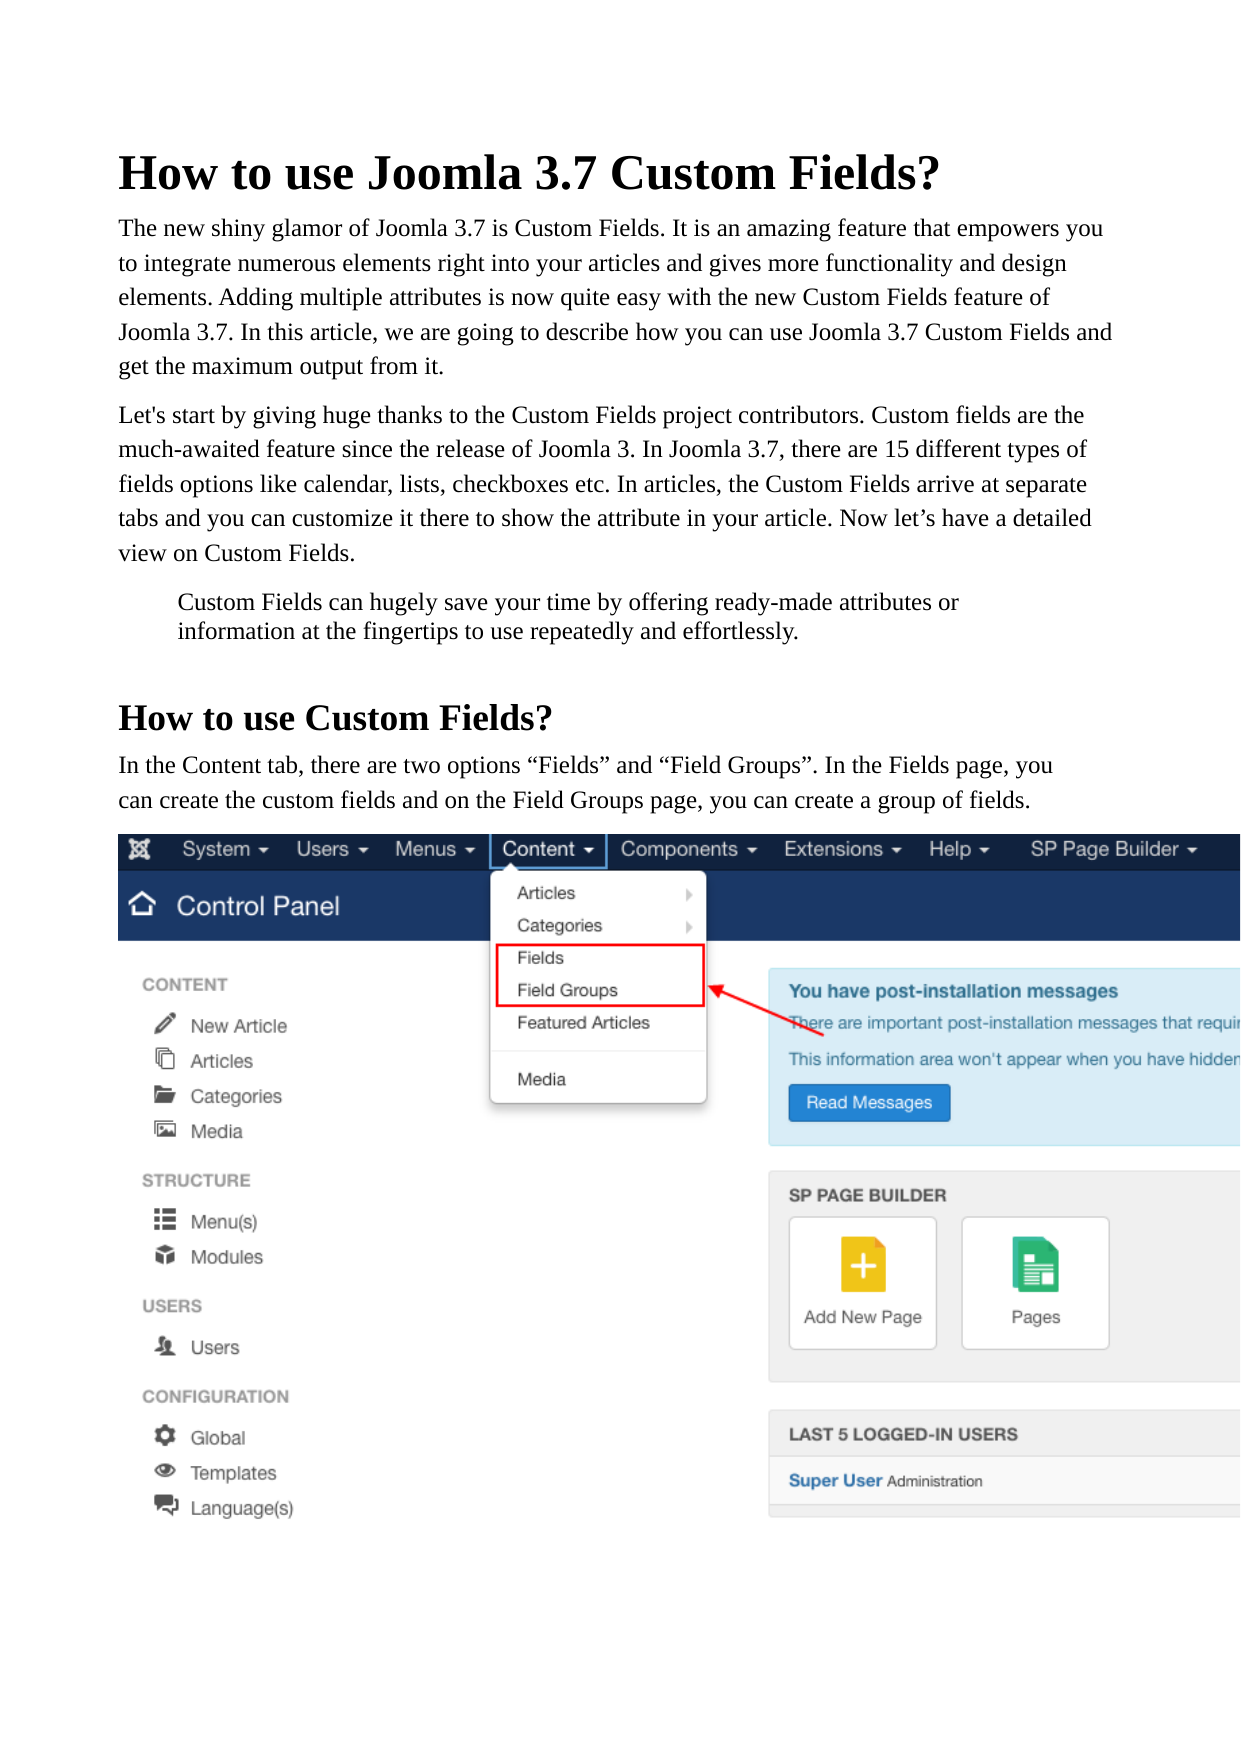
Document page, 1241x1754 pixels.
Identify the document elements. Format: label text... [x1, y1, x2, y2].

text Let's start by giving huge thanks to the Custom Fields project contributors. Custom fields are the much-awaited feature since the release of Joomla 3. In Joomla 3.7, there are 15 different types of fields options like calendar, lists, checkboxes etc. In articles, the Custom Fields arrive at separate tabs and you can customize it there to show the attribute in your article. Now let’s have a detailed view on Custom Fields. [118, 400, 1122, 567]
text The new shiny glamor of Joomla 3.7 is Custom Fields. It is an amazing feature that empowers you to integrate numerous elements right into your articles and gives more functionality and design elements. Adding multiple attributes is now quite easy with the new Custom Fields feature of Joomla 3.7. In this article, we are going to describe how you can use Joomla 3.7 Custom Fields and get the maximum output from it. [118, 213, 1122, 380]
text In the Content tab, there are two options “Fields” and “Field Groups”. In the Fields page, you can create the custom fields and on the Field Groups page, you can create a group of fields. [118, 751, 1122, 814]
text Custom Fields can hugely save your time by offering ready-made attributes or information at the fingertips to use repeatedly and effortlessly. [177, 587, 1063, 644]
picture [118, 834, 1241, 1542]
subtitle How to use Custom Fields? [118, 695, 1122, 738]
subtitle How to use Joomla 3.7 Custom Fields? [118, 143, 1122, 201]
